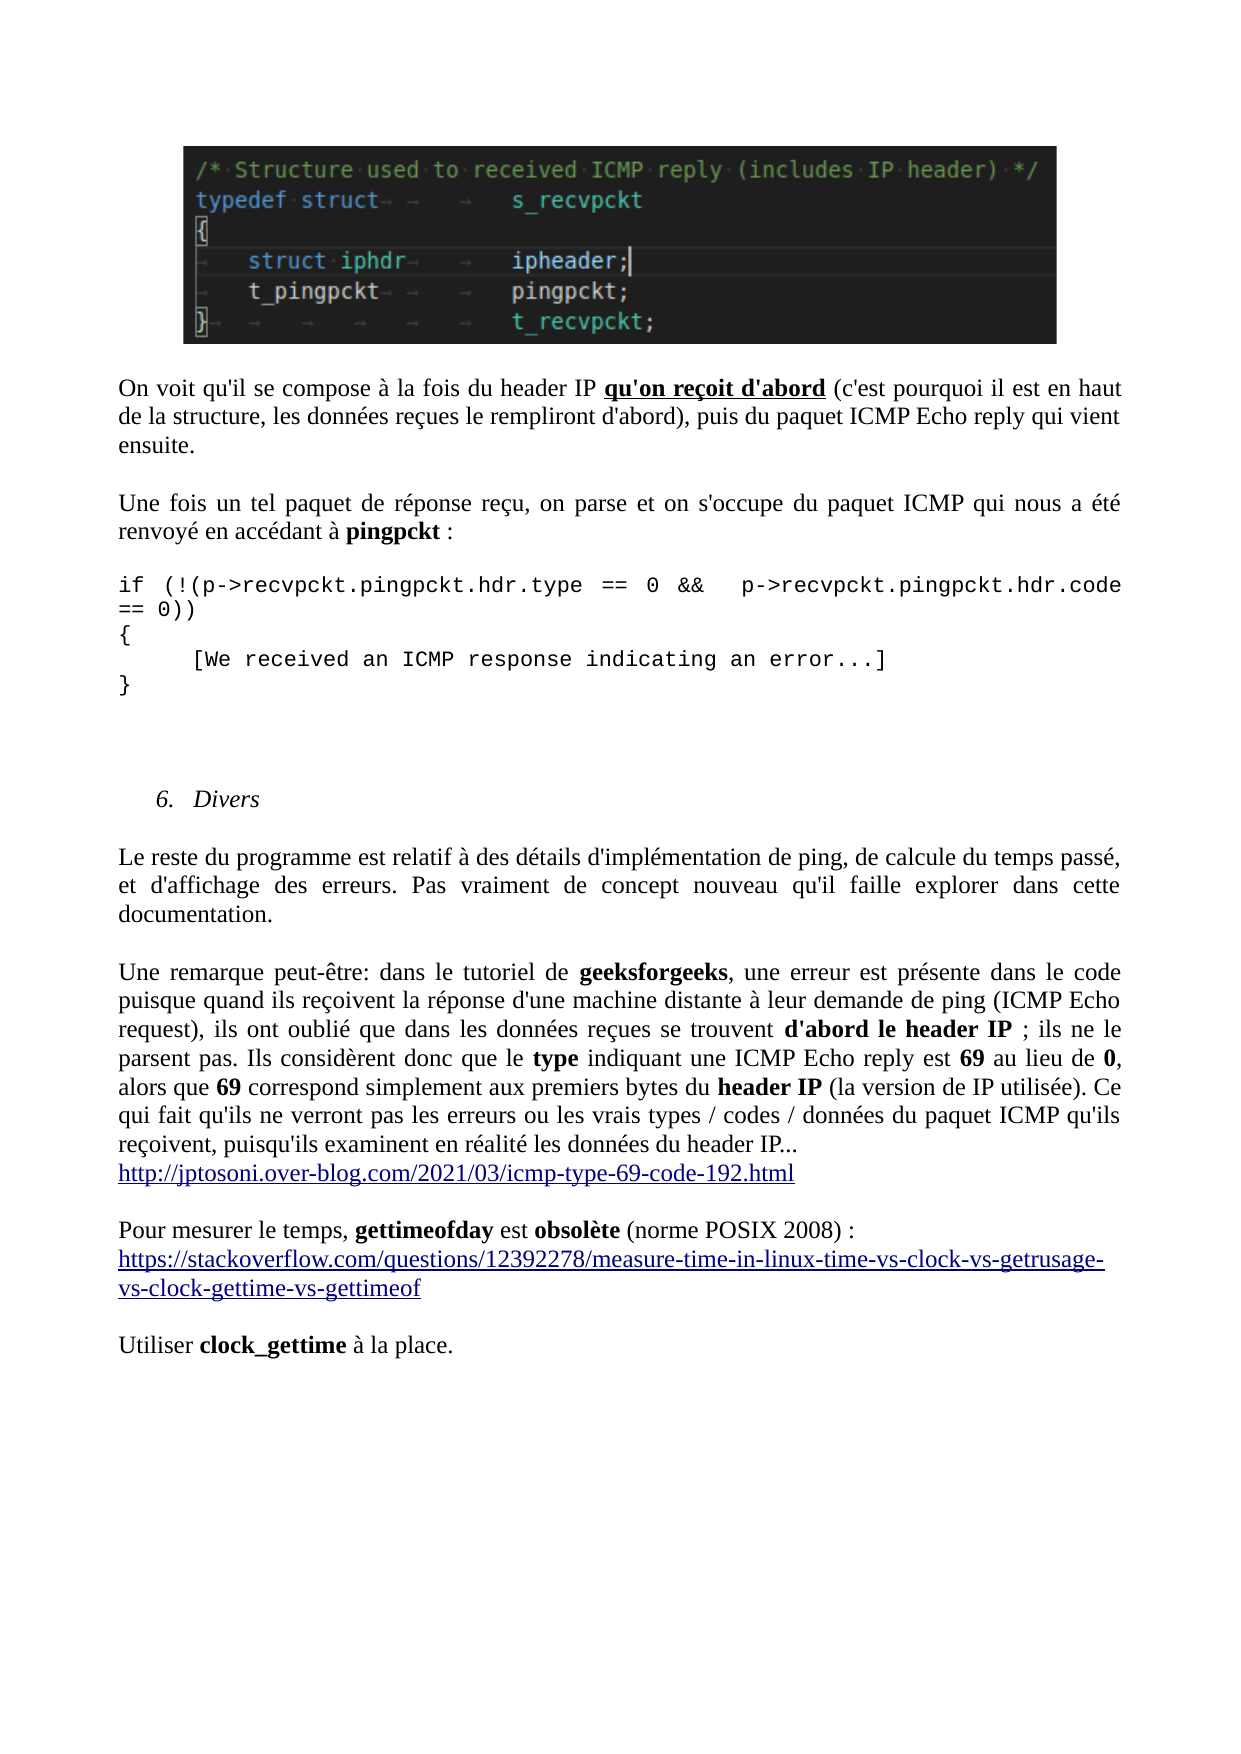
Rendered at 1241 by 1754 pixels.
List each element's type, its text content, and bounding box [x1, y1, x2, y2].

text } [118, 673, 1122, 698]
text Pour mesurer le temps, gettimeofday est obsolète (norme POSIX 2008) : [118, 1215, 1122, 1244]
text Une remarque peut-être: dans le tutoriel de geeksforgeeks, une erreur est présente dans le code puisque quand ils reçoivent la réponse d'une machine distante à leur demande de ping (ICMP Echo request), ils ont oublié que dans les données reçues se trouvent d'abord le header IP ; ils ne le parsent pas. Ils considèrent donc que le type indiquant une ICMP Echo reply est 69 au lieu de 0, alors que 69 correspond simplement aux premiers bytes du header IP (la version de IP utilisée). Ce qui fait qu'ils ne verront pas les erreurs ou les vrais types / codes / données du paquet ICMP qu'ils reçoivent, puisqu'ils examinent en réalité les données du header IP... [118, 957, 1122, 1158]
text https://stackoverflow.com/questions/12392278/measure-time-in-linux-time-vs-clock-vs-getrusage-vs-clock-gettime-vs-gettimeof [118, 1244, 1122, 1302]
text Le reste du programme est relatif à des détails d'implémentation de ping, de calcule du temps passé, et d'affichage des erreurs. Pas vraiment de concept nouveau qu'il faille explorer dans cette documentation. [118, 842, 1122, 928]
text if (!(p->recvpckt.pingpckt.hdr.type == 0 && p->recvpckt.pingpckt.hdr.code == 0)) [118, 574, 1122, 623]
list Divers [156, 784, 1122, 813]
text [We received an ICMP response indicating an error...] [118, 648, 1122, 673]
text { [118, 623, 1122, 648]
text On voit qu'il se compose à la fois du header IP qu'on reçoit d'abord (c'est pourquoi il est en haut de la structure, les données reçues le rempliront d'abord), puis du paquet ICMP Echo reply qui vient ensuite. [118, 373, 1122, 459]
text Utiliser clock_gettime à la place. [118, 1330, 1122, 1359]
text Une fois un tel paquet de réponse reçu, on parse et on s'occupe du paquet ICMP qui nous a été renvoyé en accédant à pingpckt : [118, 488, 1122, 545]
text http://jptosoni.over-blog.com/2021/03/icmp-type-69-code-192.html [118, 1158, 1122, 1187]
